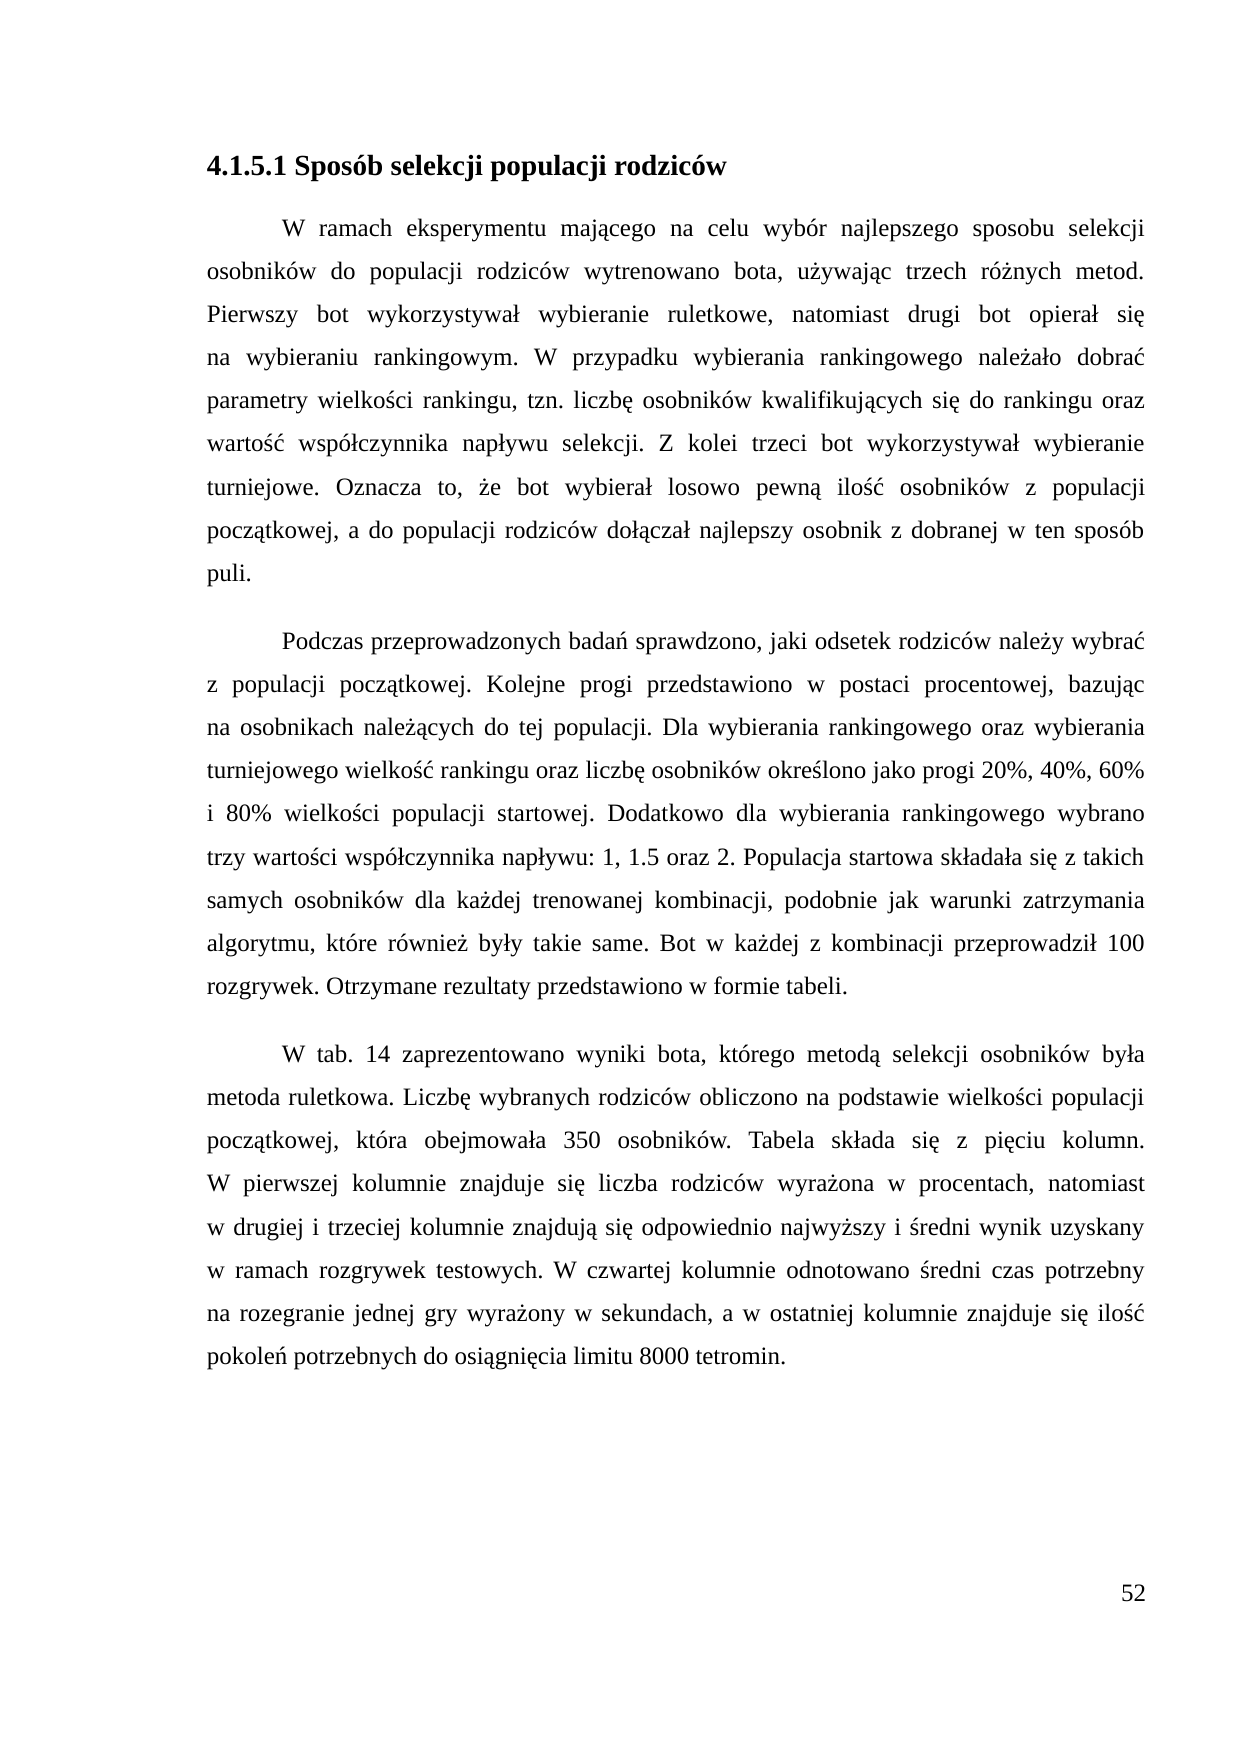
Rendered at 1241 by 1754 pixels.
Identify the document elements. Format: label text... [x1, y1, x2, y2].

text W ramach eksperymentu mającego na celu wybór najlepszego sposobu selekcji osobników do populacji rodziców wytrenowano bota, używając trzech różnych metod. Pierwszy bot wykorzystywał wybieranie ruletkowe, natomiast drugi bot opierał się na wybieraniu rankingowym. W przypadku wybierania rankingowego należało dobrać parametry wielkości rankingu, tzn. liczbę osobników kwalifikujących się do rankingu oraz wartość współczynnika napływu selekcji. Z kolei trzeci bot wykorzystywał wybieranie turniejowe. Oznacza to, że bot wybierał losowo pewną ilość osobników z populacji początkowej, a do populacji rodziców dołączał najlepszy osobnik z dobranej w ten sposób puli. [207, 213, 1146, 587]
subtitle 4.1.5.1 Sposób selekcji populacji rodziców [207, 148, 1146, 181]
text Podczas przeprowadzonych badań sprawdzono, jaki odsetek rodziców należy wybrać z populacji początkowej. Kolejne progi przedstawiono w postaci procentowej, bazując na osobnikach należących do tej populacji. Dla wybierania rankingowego oraz wybierania turniejowego wielkość rankingu oraz liczbę osobników określono jako progi 20%, 40%, 60% i 80% wielkości populacji startowej. Dodatkowo dla wybierania rankingowego wybrano trzy wartości współczynnika napływu: 1, 1.5 oraz 2. Populacja startowa składała się z takich samych osobników dla każdej trenowanej kombinacji, podobnie jak warunki zatrzymania algorytmu, które również były takie same. Bot w każdej z kombinacji przeprowadził 100 rozgrywek. Otrzymane rezultaty przedstawiono w formie tabeli. [207, 626, 1146, 1000]
text W tab. 14 zaprezentowano wyniki bota, którego metodą selekcji osobników była metoda ruletkowa. Liczbę wybranych rodziców obliczono na podstawie wielkości populacji początkowej, która obejmowała 350 osobników. Tabela składa się z pięciu kolumn. W pierwszej kolumnie znajduje się liczba rodziców wyrażona w procentach, natomiast w drugiej i trzeciej kolumnie znajdują się odpowiednio najwyższy i średni wynik uzyskany w ramach rozgrywek testowych. W czwartej kolumnie odnotowano średni czas potrzebny na rozegranie jednej gry wyrażony w sekundach, a w ostatniej kolumnie znajduje się ilość pokoleń potrzebnych do osiągnięcia limitu 8000 tetromin. [207, 1039, 1146, 1370]
